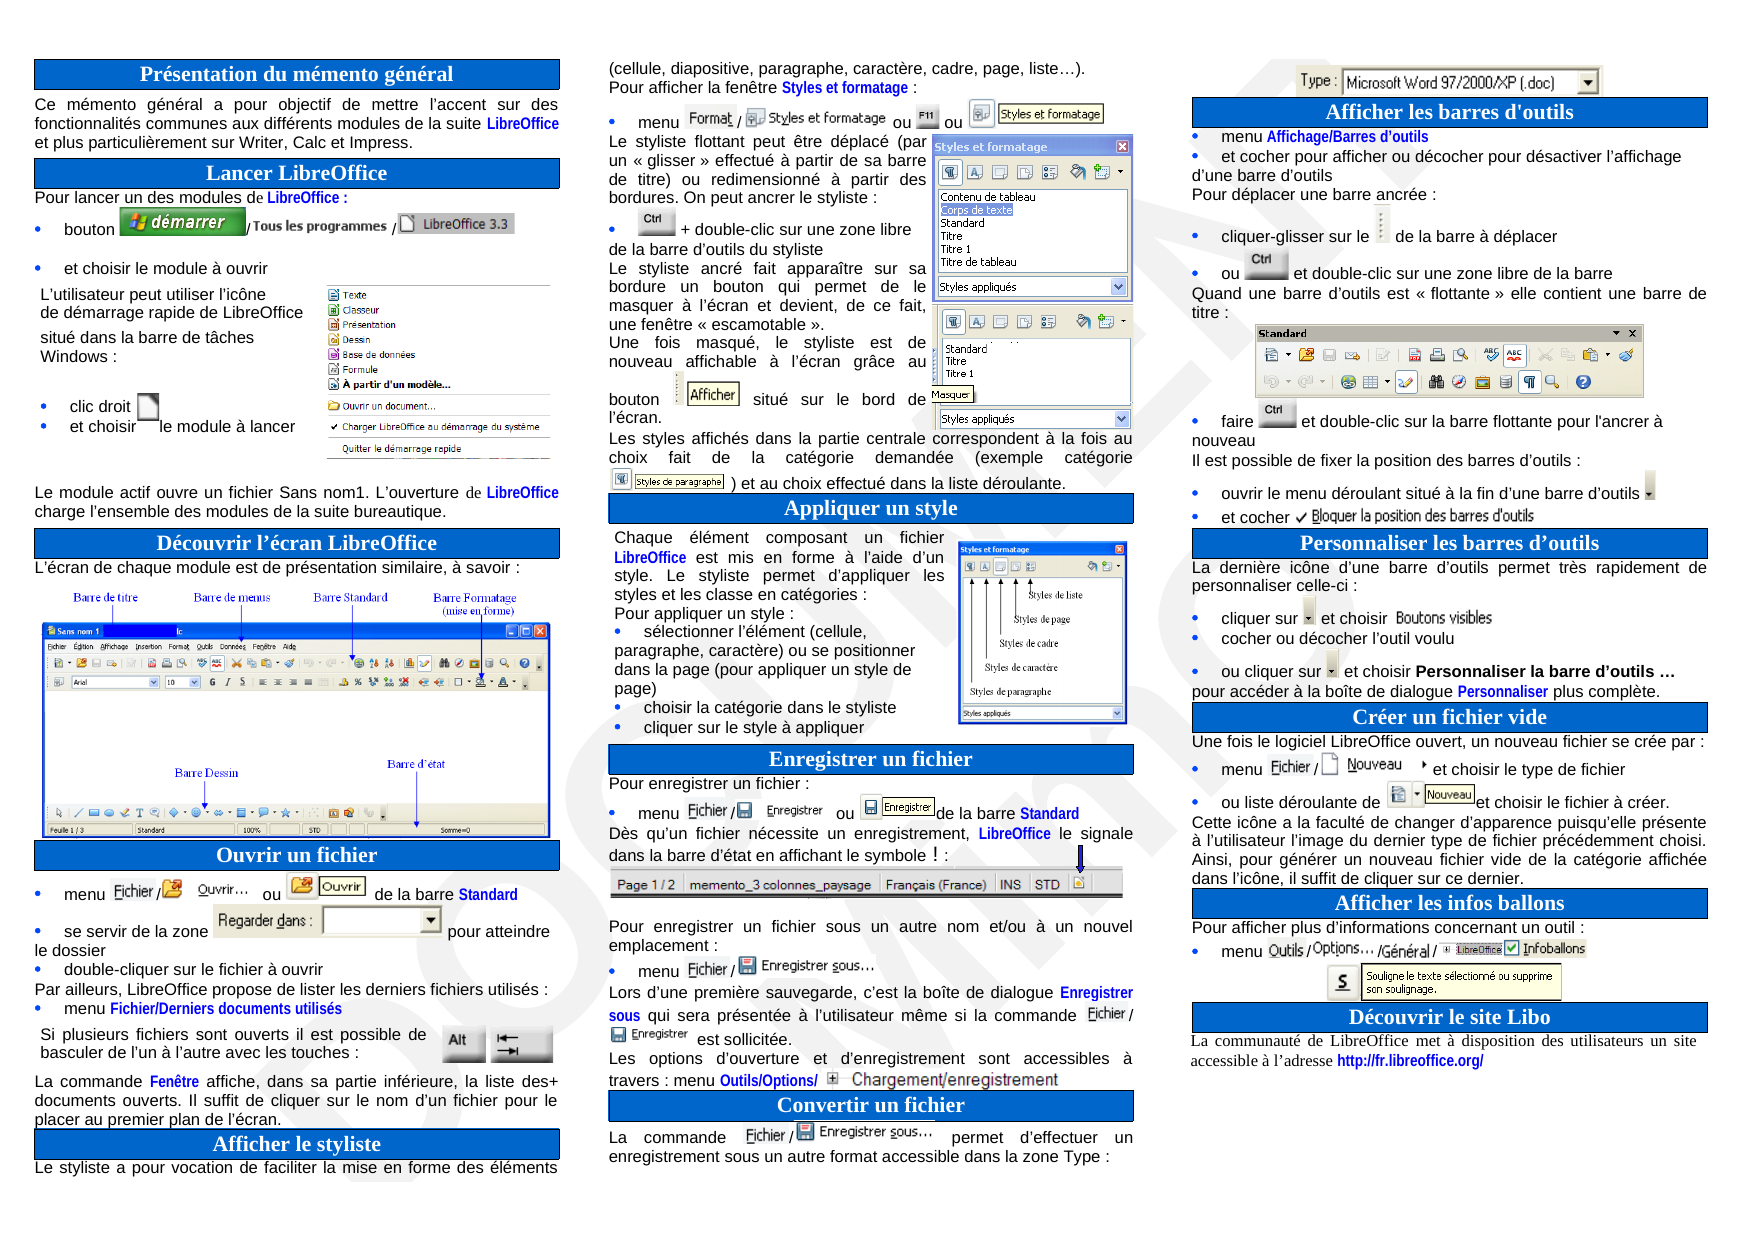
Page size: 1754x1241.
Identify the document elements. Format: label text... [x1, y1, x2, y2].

subtitle Découvrir le site Libo [1193, 1003, 1707, 1032]
table_header [433, 1019, 559, 1072]
picture [967, 96, 1107, 129]
text (cellule, diapositive, paragraphe, caractère, cadre, page, liste…). [608, 59, 1133, 78]
table_cell [927, 303, 931, 429]
picture [735, 954, 877, 978]
picture [741, 102, 888, 129]
picture [442, 1025, 486, 1063]
text L’écran de chaque module est de présentation similaire, à savoir : [34, 559, 559, 577]
picture [793, 1122, 935, 1144]
list double-cliquer sur le fichier à ouvrir [34, 961, 559, 980]
text Le module actif ouvre un fichier Sans nom1. L’ouverture de LibreOffice charge l’ensemble des modules de la suite bureautique. [34, 483, 559, 521]
list menu / ou de la barre Standard [34, 871, 559, 904]
picture [931, 132, 1134, 430]
subtitle Enregistrer un fichier [610, 745, 1133, 774]
table_header L’utilisateur peut utiliser l’icône de démarrage rapide de LibreOffice situé dans la barre de tâches Windows : clic droit et choisir le module à lancer [34, 279, 318, 483]
text Pour enregistrer un fichier sous un autre nom et/ou à un nouvel emplacement : [608, 917, 1133, 955]
list menu / et choisir le type de fichier [1192, 751, 1707, 779]
table_header [951, 524, 1133, 744]
list menu / ou ou [608, 97, 1133, 132]
list menu / ou de la barre Standard [608, 793, 1133, 823]
subtitle Appliquer un style [610, 494, 1133, 523]
picture [1253, 321, 1646, 428]
picture [610, 866, 1123, 899]
picture [1244, 246, 1289, 280]
picture [161, 876, 258, 900]
picture [397, 212, 515, 234]
text La commande Fenêtre affiche, dans sa partie inférieure, la liste des+ documents ouverts. Il suffit de cliquer sur le nom d’un fichier pour le placer au premier plan de l’écran. [34, 1072, 559, 1128]
list et cocher [1192, 504, 1707, 527]
picture [821, 1068, 1066, 1090]
text Pour enregistrer un fichier : [608, 774, 1133, 793]
list et cocher pour afficher ou décocher pour désactiver l’affichage d’une barre d’outils [1192, 147, 1707, 185]
subtitle Découvrir l’écran LibreOffice [35, 529, 559, 558]
picture [285, 871, 370, 900]
subtitle Afficher les barres d'outils [1193, 98, 1707, 127]
picture [1385, 780, 1476, 809]
list cocher ou décocher l’outil voulu [1192, 629, 1707, 648]
text Ce mémento général a pour objectif de mettre l’accent sur des fonctionnalités communes aux différents modules de la suite LibreOffice et plus particulièrement sur Writer, Calc et Impress. [34, 95, 559, 152]
list cliquer-glisser sur le de la barre à déplacer [1192, 204, 1707, 246]
text Pour déplacer une barre ancrée : [1192, 186, 1707, 204]
subtitle Afficher le styliste [35, 1130, 559, 1159]
text Pour afficher la fenêtre Styles et formatage : [608, 78, 1133, 97]
subtitle Personnaliser les barres d’outils [1193, 529, 1707, 558]
text Les styles affichés dans la partie centrale correspondent à la fois au choix fait de la catégorie demandée (exemple catégorie ) et au choix effectué dans la liste déroulante. [608, 429, 1133, 493]
text Les options d’ouverture et d’enregistrement sont accessibles à travers : menu Outils/Options/ [608, 1049, 1133, 1090]
text Pour afficher plus d’informations concernant un outil : [1192, 919, 1707, 937]
text Pour lancer un des modules de LibreOffice : [34, 189, 559, 207]
picture [608, 1025, 693, 1046]
picture [490, 1025, 554, 1063]
text Le styliste a pour vocation de faciliter la mise en forme des éléments [34, 1160, 559, 1177]
subtitle Convertir un fichier [610, 1091, 1133, 1121]
table_header Chaque élément composant un fichier LibreOffice est mis en forme à l’aide d’un style. Le styliste permet d’appliquer les styles et les classe en catégories : Pour appliquer un style : sélectionner l’élément (cellule, paragraphe, caractère) ou se positionner dans la page (pour appliquer un style de page) choisir la catégorie dans le styliste cliquer sur le style à appliquer [609, 524, 951, 744]
picture [608, 466, 731, 493]
text Lors d’une première sauvegarde, c’est la boîte de dialogue Enregistrer sous qui sera présentée à l’utilisateur même si la commande / est sollicitée. [608, 982, 1133, 1049]
list se servir de la zone pour atteindre le dossier [34, 905, 559, 960]
picture [637, 207, 676, 236]
list menu Affichage/Barres d’outils [1192, 128, 1707, 147]
table_header [318, 279, 559, 483]
text La commande / permet d’effectuer un enregistrement sous un autre format accessible dans la zone Type : [608, 1121, 1133, 1166]
picture [137, 393, 160, 421]
subtitle Présentation du mémento général [35, 60, 559, 89]
picture [956, 539, 1128, 727]
picture [915, 104, 940, 129]
picture [735, 799, 832, 820]
text Cette icône a la faculté de changer d’apparence puisqu’elle présente à l’utilisateur l’image du dernier type de fichier précédemment choisi. Ainsi, pour générer un nouveau fichier vide de la catégorie affichée dans l’icône, il suffit de cliquer sur ce dernier. [1192, 813, 1707, 888]
list ou et double-clic sur une zone libre de la barre [1192, 247, 1707, 284]
list ou cliquer sur et choisir Personnaliser la barre d’outils … pour accéder à la boîte de dialogue Personnaliser plus complète. [1192, 649, 1707, 701]
subtitle Lancer LibreOffice [35, 159, 559, 188]
list bouton // [34, 207, 559, 239]
picture [326, 285, 551, 459]
list menu / [608, 955, 1133, 982]
picture [1439, 939, 1587, 958]
list faire et double-clic sur la barre flottante pour l'ancrer à nouveau [1192, 398, 1707, 450]
text Par ailleurs, LibreOffice propose de lister les derniers fichiers utilisés : [34, 980, 559, 999]
text Une fois le logiciel LibreOffice ouvert, un nouveau fichier se crée par : [1192, 733, 1707, 751]
list cliquer sur et choisir [1192, 595, 1707, 628]
list ou liste déroulante de et choisir le fichier à créer. [1192, 780, 1707, 812]
table_header Le styliste flottant peut être déplacé (par un « glisser » effectué à partir de sa barre de titre) ou redimensionné à partir des bordures. On peut ancrer le styliste : + double-clic sur une zone libre de la barre d’outils du styliste Le styliste ancré fait apparaître sur sa bordure un bouton qui permet de le masquer à l’écran et devient, de ce fait, une fenêtre « escamotable ». Une fois masqué, le styliste est de nouveau affichable à l’écran grâce au bouton situé sur le bord de l’écran. [609, 133, 927, 429]
text Il est possible de fixer la position des barres d’outils : [1192, 451, 1707, 469]
text La communauté de LibreOffice met à disposition des utilisateurs un site accessible à l’adresse http://fr.libreoffice.org/ [1190, 1032, 1698, 1069]
subtitle Ouvrir un fichier [35, 841, 559, 870]
table_header Si plusieurs fichiers sont ouverts il est possible de basculer de l’un à l’autre avec les touches : [34, 1019, 433, 1072]
text La dernière icône d’une barre d’outils permet très rapidement de personnaliser celle-ci : [1192, 559, 1707, 595]
subtitle Créer un fichier vide [1193, 703, 1707, 732]
text Quand une barre d’outils est « flottante » elle contient une barre de titre : [1192, 284, 1707, 322]
list ouvrir le menu déroulant situé à la fin d’une barre d’outils [1192, 469, 1707, 504]
list menu Fichier/Derniers documents utilisés [34, 999, 559, 1019]
table_header [927, 133, 931, 302]
list menu /// [1192, 937, 1707, 962]
list et choisir le module à ouvrir [34, 259, 559, 279]
subtitle Afficher les infos ballons [1193, 889, 1707, 918]
text Dès qu’un fichier nécessite un enregistrement, LibreOffice le signale dans la barre d’état en affichant le symbole ! : [608, 824, 1133, 866]
picture [40, 589, 553, 839]
